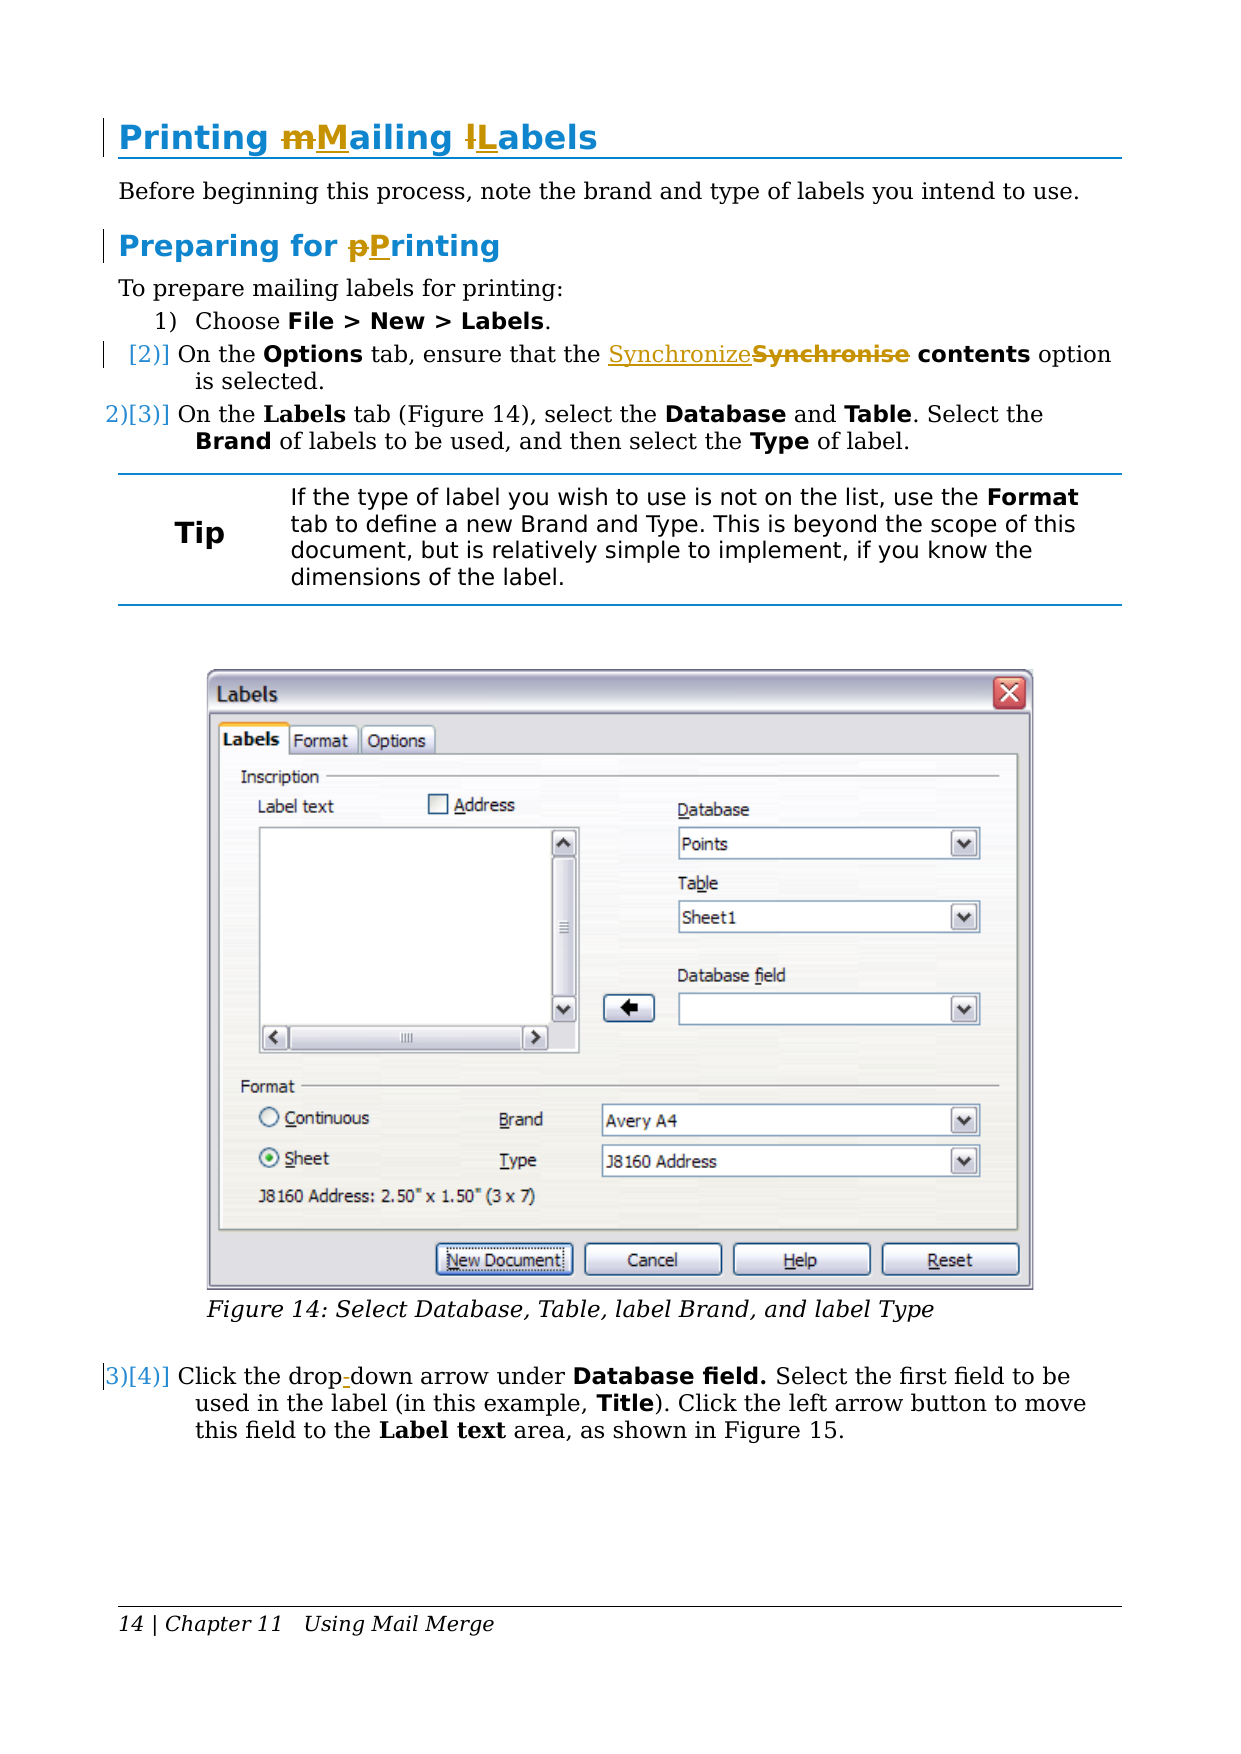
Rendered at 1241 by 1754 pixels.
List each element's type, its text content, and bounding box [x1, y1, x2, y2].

text Before beginning this process, note the brand and type of labels you intend to use. [118, 178, 1122, 204]
list On the Labels tab (Figure 14), select the Database and Table. Select the Brand of labels to be used, and then select the Type of label. [177, 401, 1122, 454]
table_header Tip [118, 475, 281, 604]
picture [206, 669, 1034, 1290]
list On the Options tab, ensure that the Synchronize contents option is selected. [177, 341, 1122, 394]
list To prepare mailing labels for printing: [118, 275, 1122, 302]
list Choose File > New > Labels. [177, 308, 1122, 335]
list Click the drop-down arrow under Database field. Select the first field to be used in the label (in this example, Title). Click the left arrow button to move this field to the Label text area, as shown in Figure 15. [177, 1363, 1122, 1444]
table_header If the type of label you wish to use is not on the list, use the Format tab to define a new Brand and Type. This is beyond the scope of this document, but is relatively simple to implement, if you know the dimensions of the label. [281, 475, 1122, 604]
subtitle Printing Mailing Labels [118, 118, 1122, 157]
text Figure 14: Select Database, Table, label Brand, and label Type [207, 1296, 1033, 1323]
subtitle Preparing for Printing [118, 229, 1122, 263]
